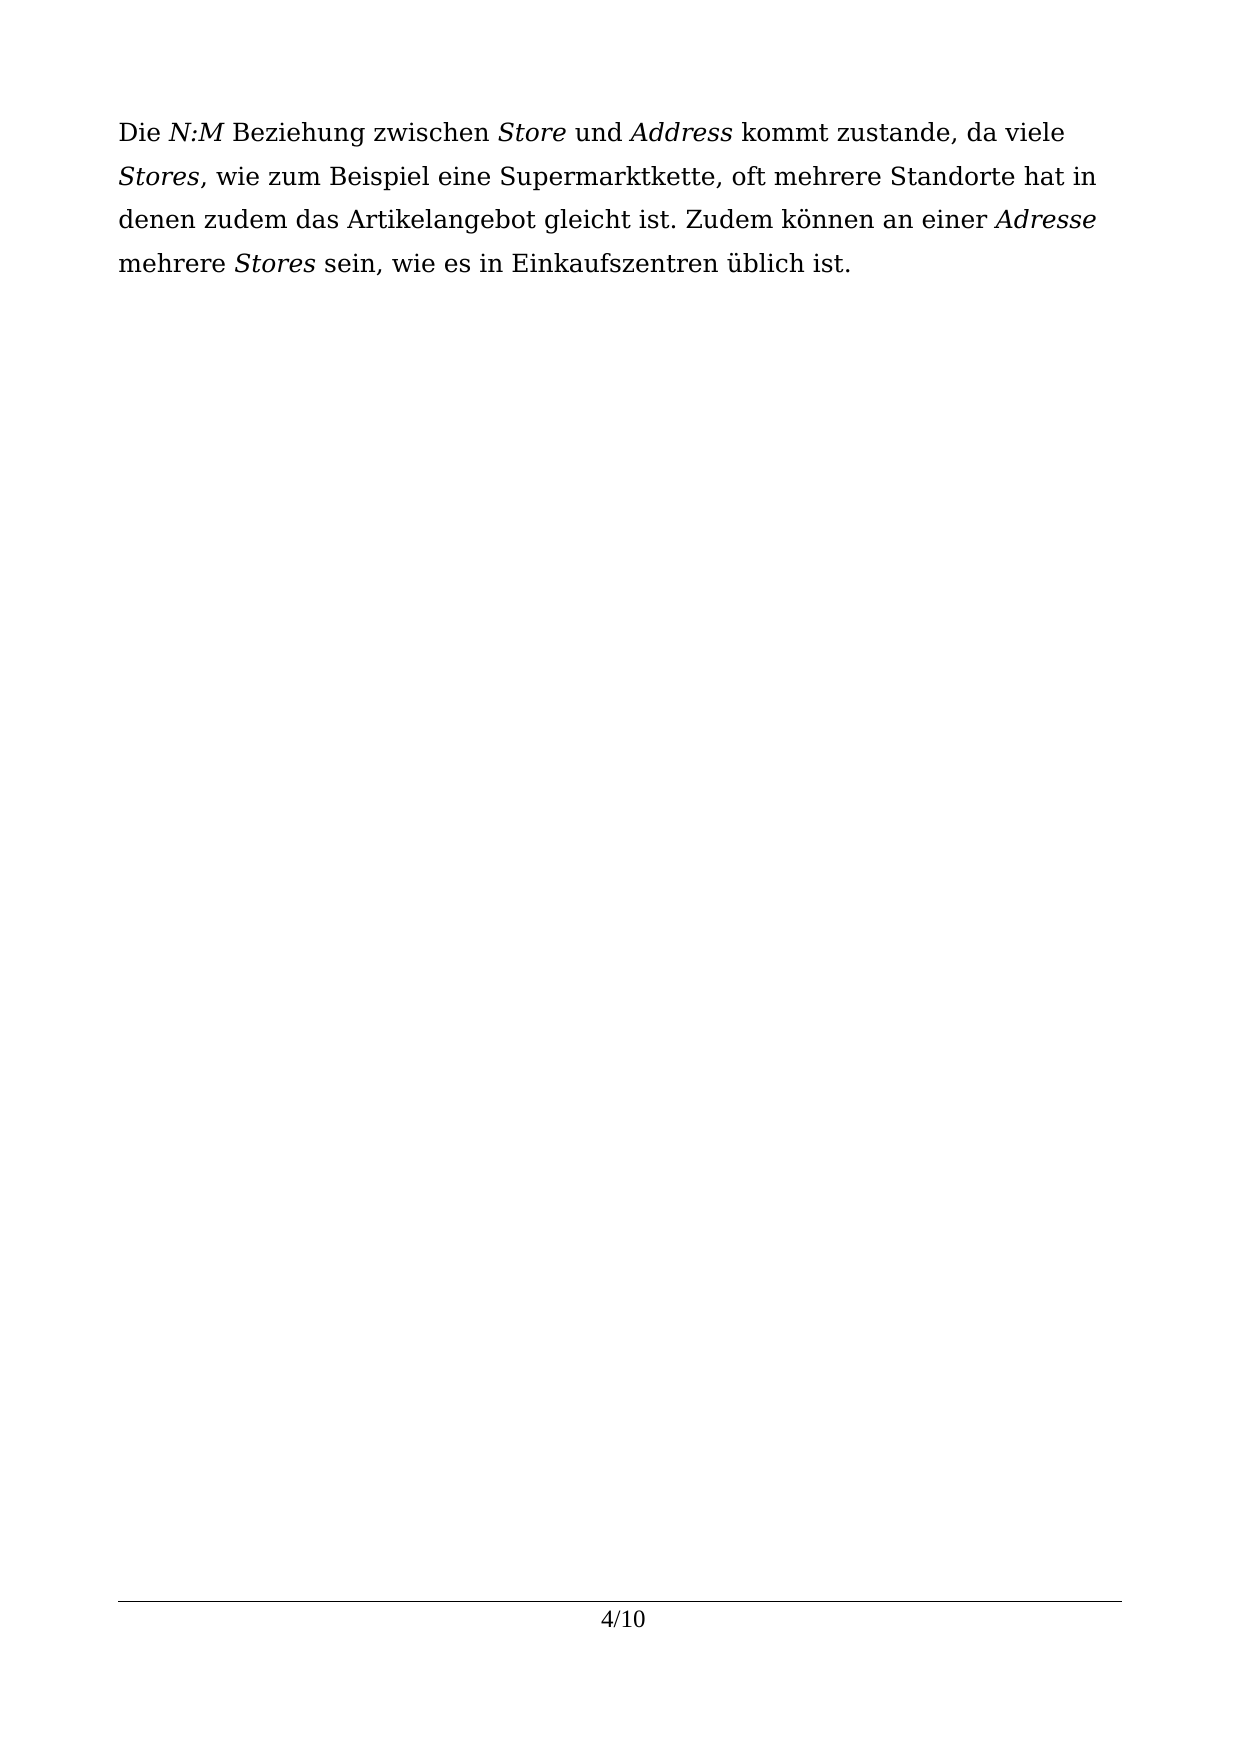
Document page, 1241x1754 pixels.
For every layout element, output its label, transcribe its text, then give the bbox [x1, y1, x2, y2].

text Die N:M Beziehung zwischen Store und Address kommt zustande, da viele Stores, wie zum Beispiel eine Supermarktkette, oft mehrere Standorte hat in denen zudem das Artikelangebot gleicht ist. Zudem können an einer Adresse mehrere Stores sein, wie es in Einkaufszentren üblich ist. [118, 118, 1122, 278]
